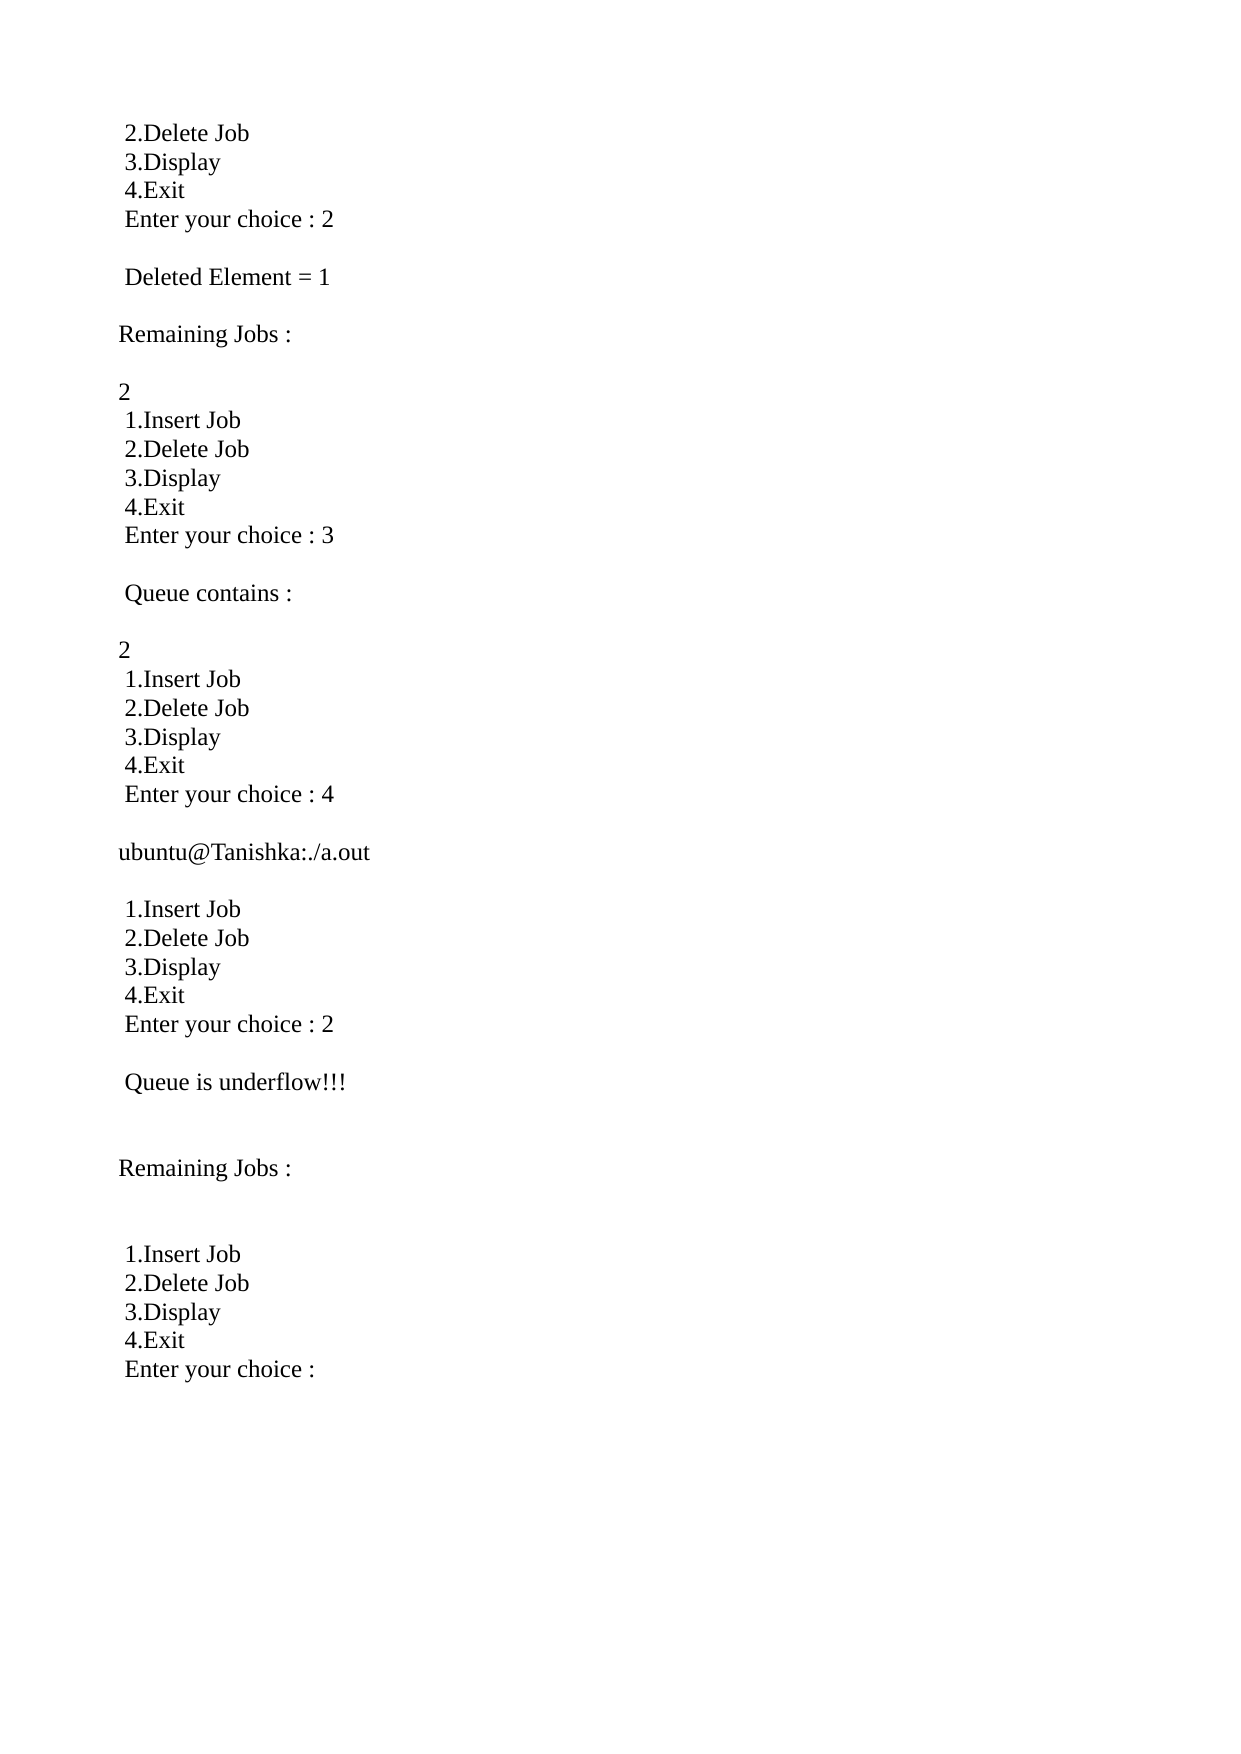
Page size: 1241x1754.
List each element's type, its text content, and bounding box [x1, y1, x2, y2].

text Enter your choice : 4 [118, 779, 1122, 808]
text 4.Exit [118, 492, 1122, 521]
text 2.Delete Job [118, 1268, 1122, 1297]
text 3.Display [118, 952, 1122, 981]
text 1.Insert Job [118, 894, 1122, 923]
text 2.Delete Job [118, 693, 1122, 722]
text Enter your choice : 2 [118, 204, 1122, 233]
text 1.Insert Job [118, 664, 1122, 693]
text Remaining Jobs : [118, 319, 1122, 348]
text 3.Display [118, 722, 1122, 751]
text 2.Delete Job [118, 118, 1122, 147]
text 1.Insert Job [118, 1239, 1122, 1268]
text 4.Exit [118, 176, 1122, 204]
text 2 [118, 636, 1122, 664]
text 2.Delete Job [118, 434, 1122, 463]
text Queue is underflow!!! [118, 1067, 1122, 1096]
text 2 [118, 377, 1122, 406]
text 3.Display [118, 1297, 1122, 1326]
text Enter your choice : 3 [118, 521, 1122, 549]
text Enter your choice : [118, 1354, 1122, 1383]
text 4.Exit [118, 981, 1122, 1009]
text Queue contains : [118, 578, 1122, 607]
text Deleted Element = 1 [118, 262, 1122, 291]
text Enter your choice : 2 [118, 1009, 1122, 1038]
text 3.Display [118, 147, 1122, 176]
text 4.Exit [118, 751, 1122, 779]
text ubuntu@Tanishka:./a.out [118, 837, 1122, 866]
text Remaining Jobs : [118, 1153, 1122, 1182]
text 1.Insert Job [118, 406, 1122, 434]
text 3.Display [118, 463, 1122, 492]
text 2.Delete Job [118, 923, 1122, 952]
text 4.Exit [118, 1326, 1122, 1354]
